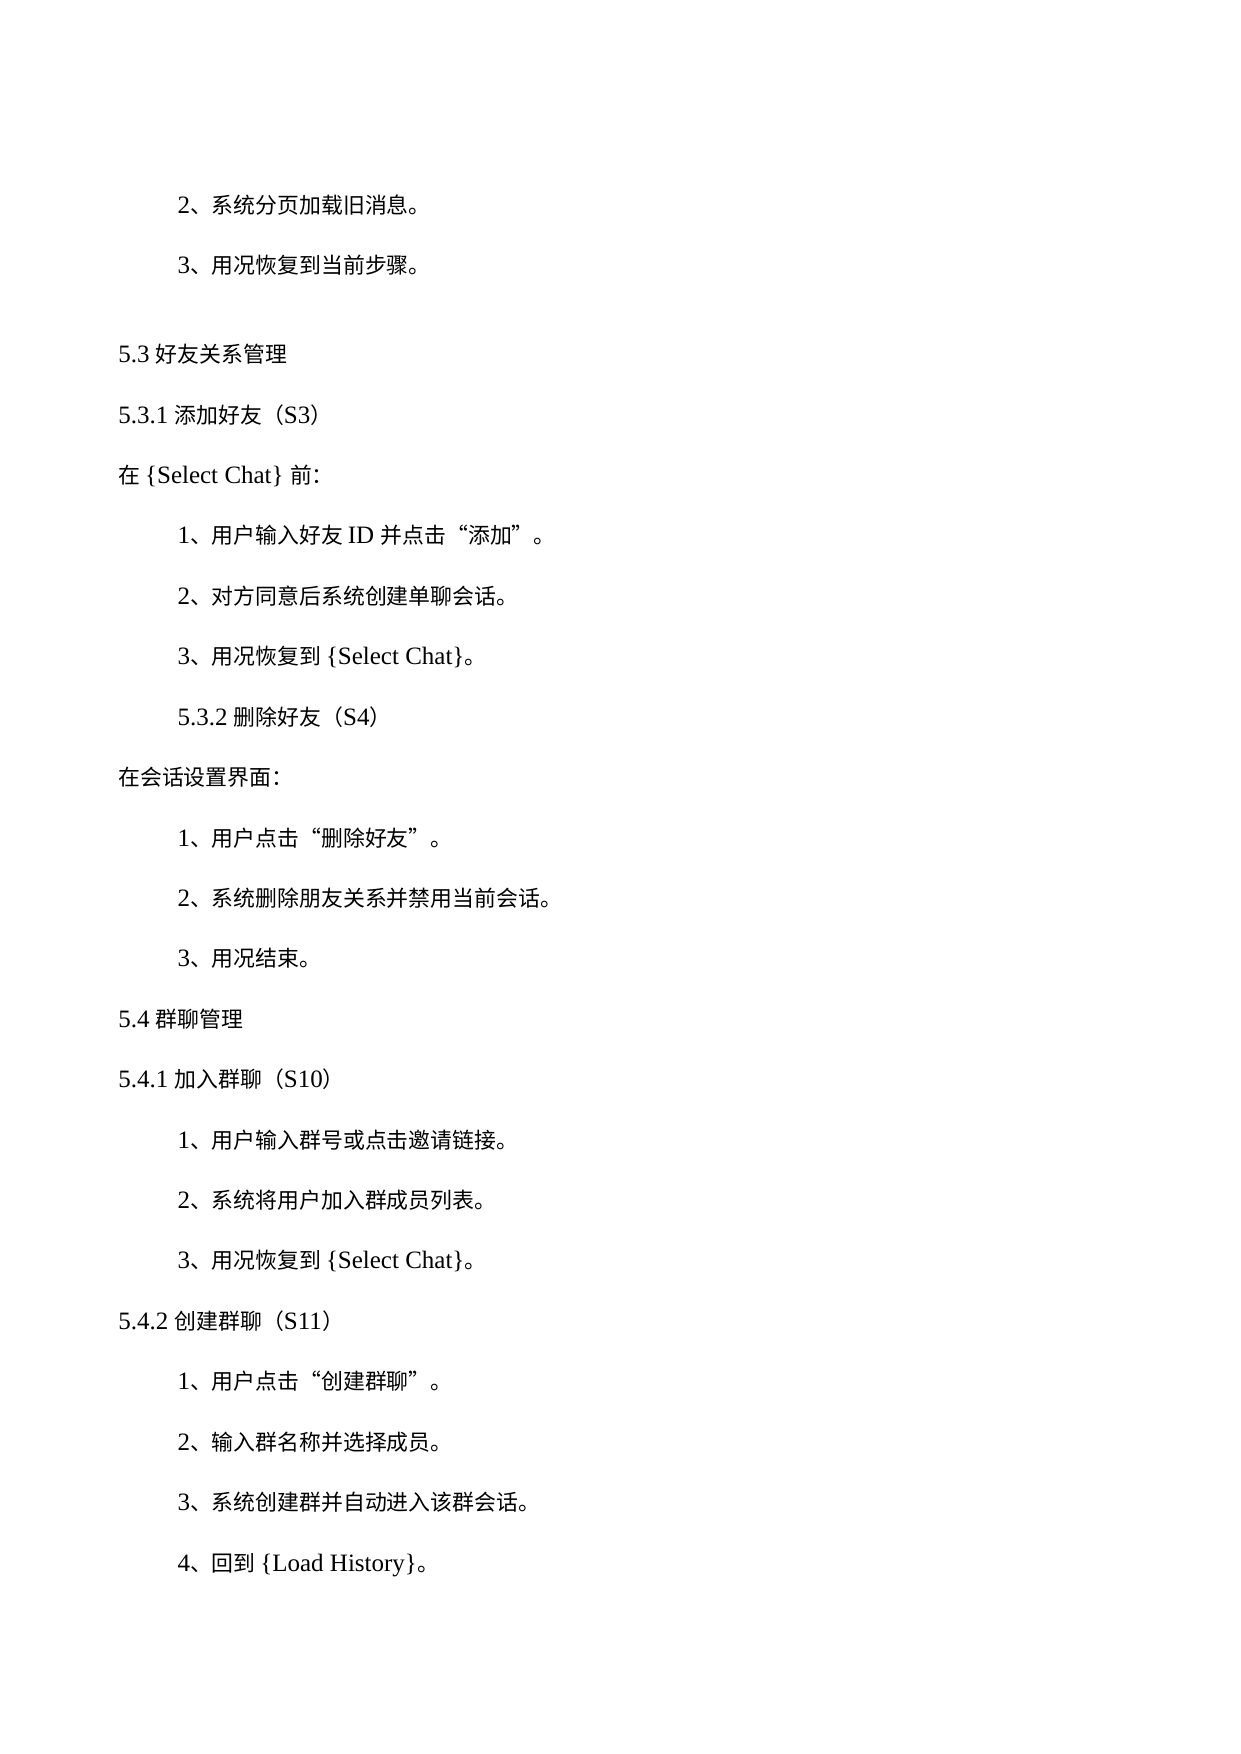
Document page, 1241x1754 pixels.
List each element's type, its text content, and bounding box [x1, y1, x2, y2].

list 5.3.2 删除好友（S4） [177, 700, 1122, 731]
list 1、用户输入好友 ID 并点击“添加”。 [177, 518, 1122, 550]
text 在会话设置界面： [118, 760, 1122, 792]
text 在 {Select Chat} 前： [118, 458, 1122, 490]
list 3、用况恢复到 {Select Chat}。 [177, 1243, 1122, 1275]
list 2、系统删除朋友关系并禁用当前会话。 [177, 881, 1122, 913]
list 4、回到 {Load History}。 [177, 1546, 1122, 1577]
text 5.4.2 创建群聊（S11） [118, 1304, 1122, 1336]
list 2、输入群名称并选择成员。 [177, 1425, 1122, 1456]
list 3、用况恢复到 {Select Chat}。 [177, 639, 1122, 671]
list 2、对方同意后系统创建单聊会话。 [177, 579, 1122, 611]
list 1、用户点击“创建群聊”。 [177, 1364, 1122, 1396]
list 3、用况恢复到当前步骤。 [177, 248, 1122, 280]
text 5.3 好友关系管理 [118, 337, 1122, 369]
list 3、用况结束。 [177, 941, 1122, 973]
text 5.4.1 加入群聊（S10） [118, 1062, 1122, 1094]
text 5.4 群聊管理 [118, 1002, 1122, 1033]
list 3、系统创建群并自动进入该群会话。 [177, 1485, 1122, 1517]
list 1、用户点击“删除好友”。 [177, 821, 1122, 852]
list 1、用户输入群号或点击邀请链接。 [177, 1123, 1122, 1154]
list 2、系统将用户加入群成员列表。 [177, 1183, 1122, 1215]
list 2、系统分页加载旧消息。 [177, 188, 1122, 219]
text 5.3.1 添加好友（S3） [118, 398, 1122, 429]
